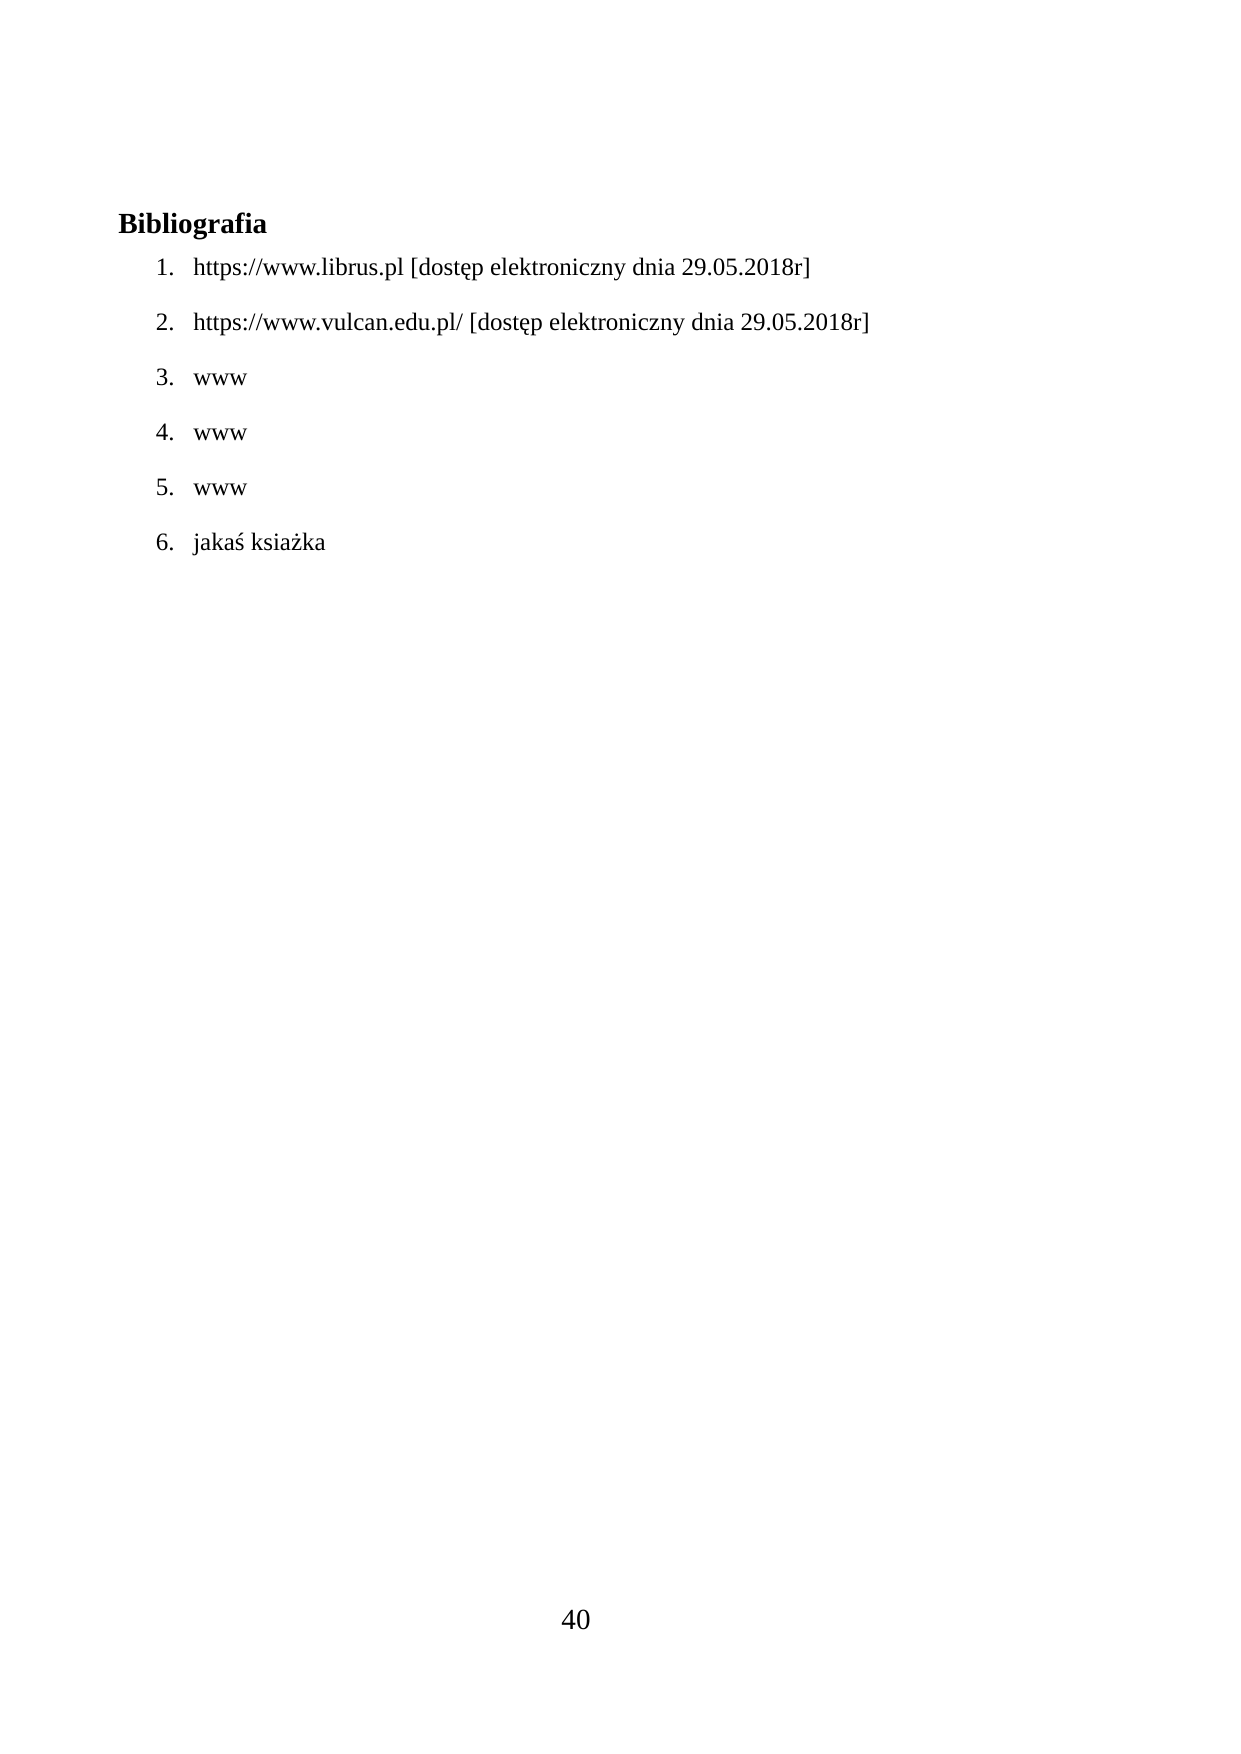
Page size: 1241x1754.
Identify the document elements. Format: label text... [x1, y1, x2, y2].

list https://www.librus.pl [dostęp elektroniczny dnia 29.05.2018r] [156, 252, 1033, 281]
subtitle Bibliografia [118, 206, 1033, 240]
list jakaś ksiażka [156, 527, 1033, 555]
list www [156, 362, 1033, 391]
list www [156, 417, 1033, 446]
list www [156, 472, 1033, 501]
list https://www.vulcan.edu.pl/ [dostęp elektroniczny dnia 29.05.2018r] [156, 307, 1033, 336]
